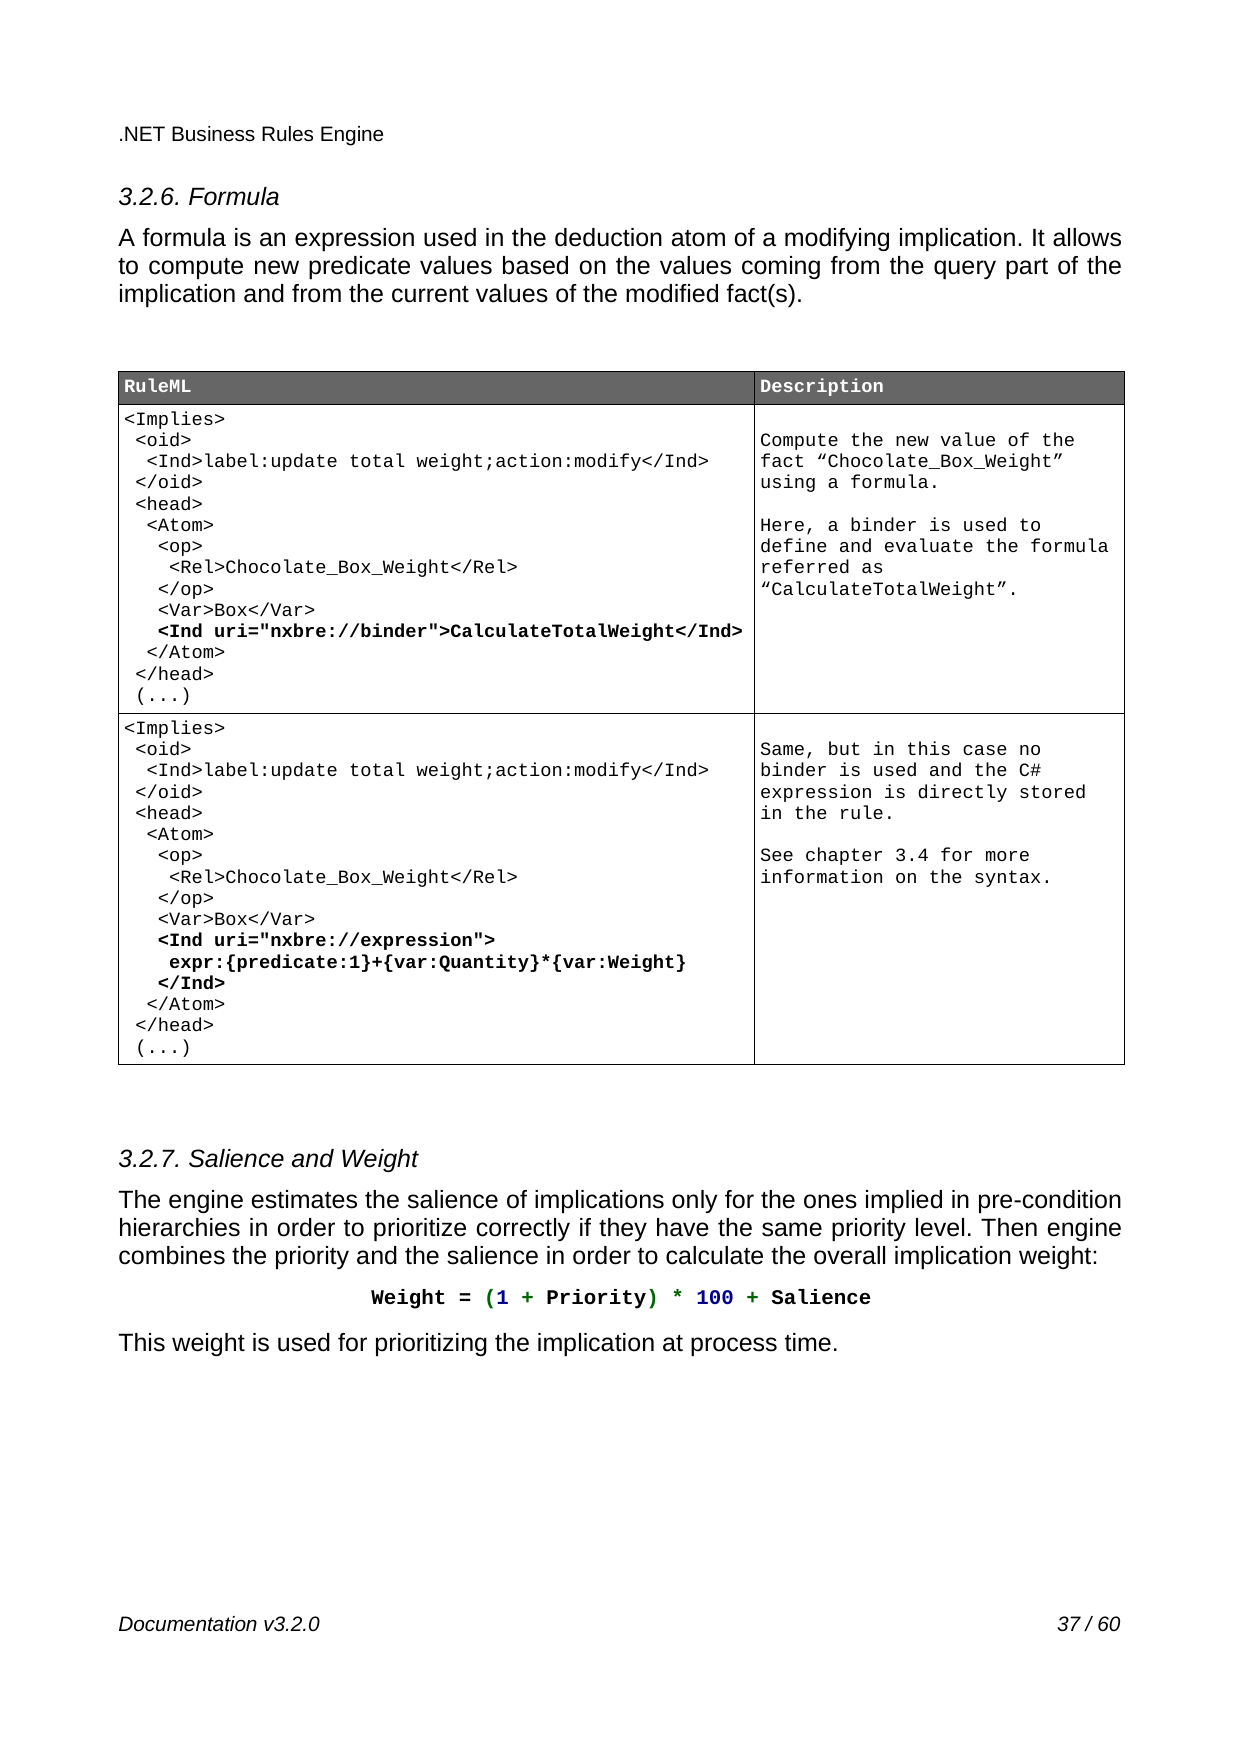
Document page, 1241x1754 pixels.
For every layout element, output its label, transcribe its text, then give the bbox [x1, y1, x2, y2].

table_cell Same, but in this case no binder is used and the C# expression is directly stored in the rule. See chapter 3.4 for more information on the syntax. [755, 714, 1124, 1064]
text Weight = (1 + Priority) * 100 + Salience [118, 1287, 1124, 1311]
table_header RuleML [119, 372, 754, 404]
subtitle Salience and Weight [118, 1145, 1124, 1173]
table_cell Compute the new value of the fact “Chocolate_Box_Weight” using a formula. Here, a binder is used to define and evaluate the formula referred as “CalculateTotalWeight”. [755, 405, 1124, 713]
text The engine estimates the salience of implications only for the ones implied in pre-condition hierarchies in order to prioritize correctly if they have the same priority level. Then engine combines the priority and the salience in order to calculate the overall implication weight: [118, 1186, 1124, 1269]
text This weight is used for prioritizing the implication at process time. [118, 1328, 1124, 1357]
table_header Description [755, 372, 1124, 404]
table_cell <Implies> <oid> <Ind>label:update total weight;action:modify</Ind> </oid> <head> <Atom> <op> <Rel>Chocolate_Box_Weight</Rel> </op> <Var>Box</Var> <Ind uri="nxbre://expression"> expr:{predicate:1}+{var:Quantity}*{var:Weight} </Ind> </Atom> </head> (...) [119, 714, 754, 1064]
table_cell <Implies> <oid> <Ind>label:update total weight;action:modify</Ind> </oid> <head> <Atom> <op> <Rel>Chocolate_Box_Weight</Rel> </op> <Var>Box</Var> <Ind uri="nxbre://binder">CalculateTotalWeight</Ind> </Atom> </head> (...) [119, 405, 754, 713]
subtitle Formula [118, 183, 1124, 211]
text A formula is an expression used in the deduction atom of a modifying implication. It allows to compute new predicate values based on the values coming from the query part of the implication and from the current values of the modified fact(s). [118, 223, 1124, 308]
